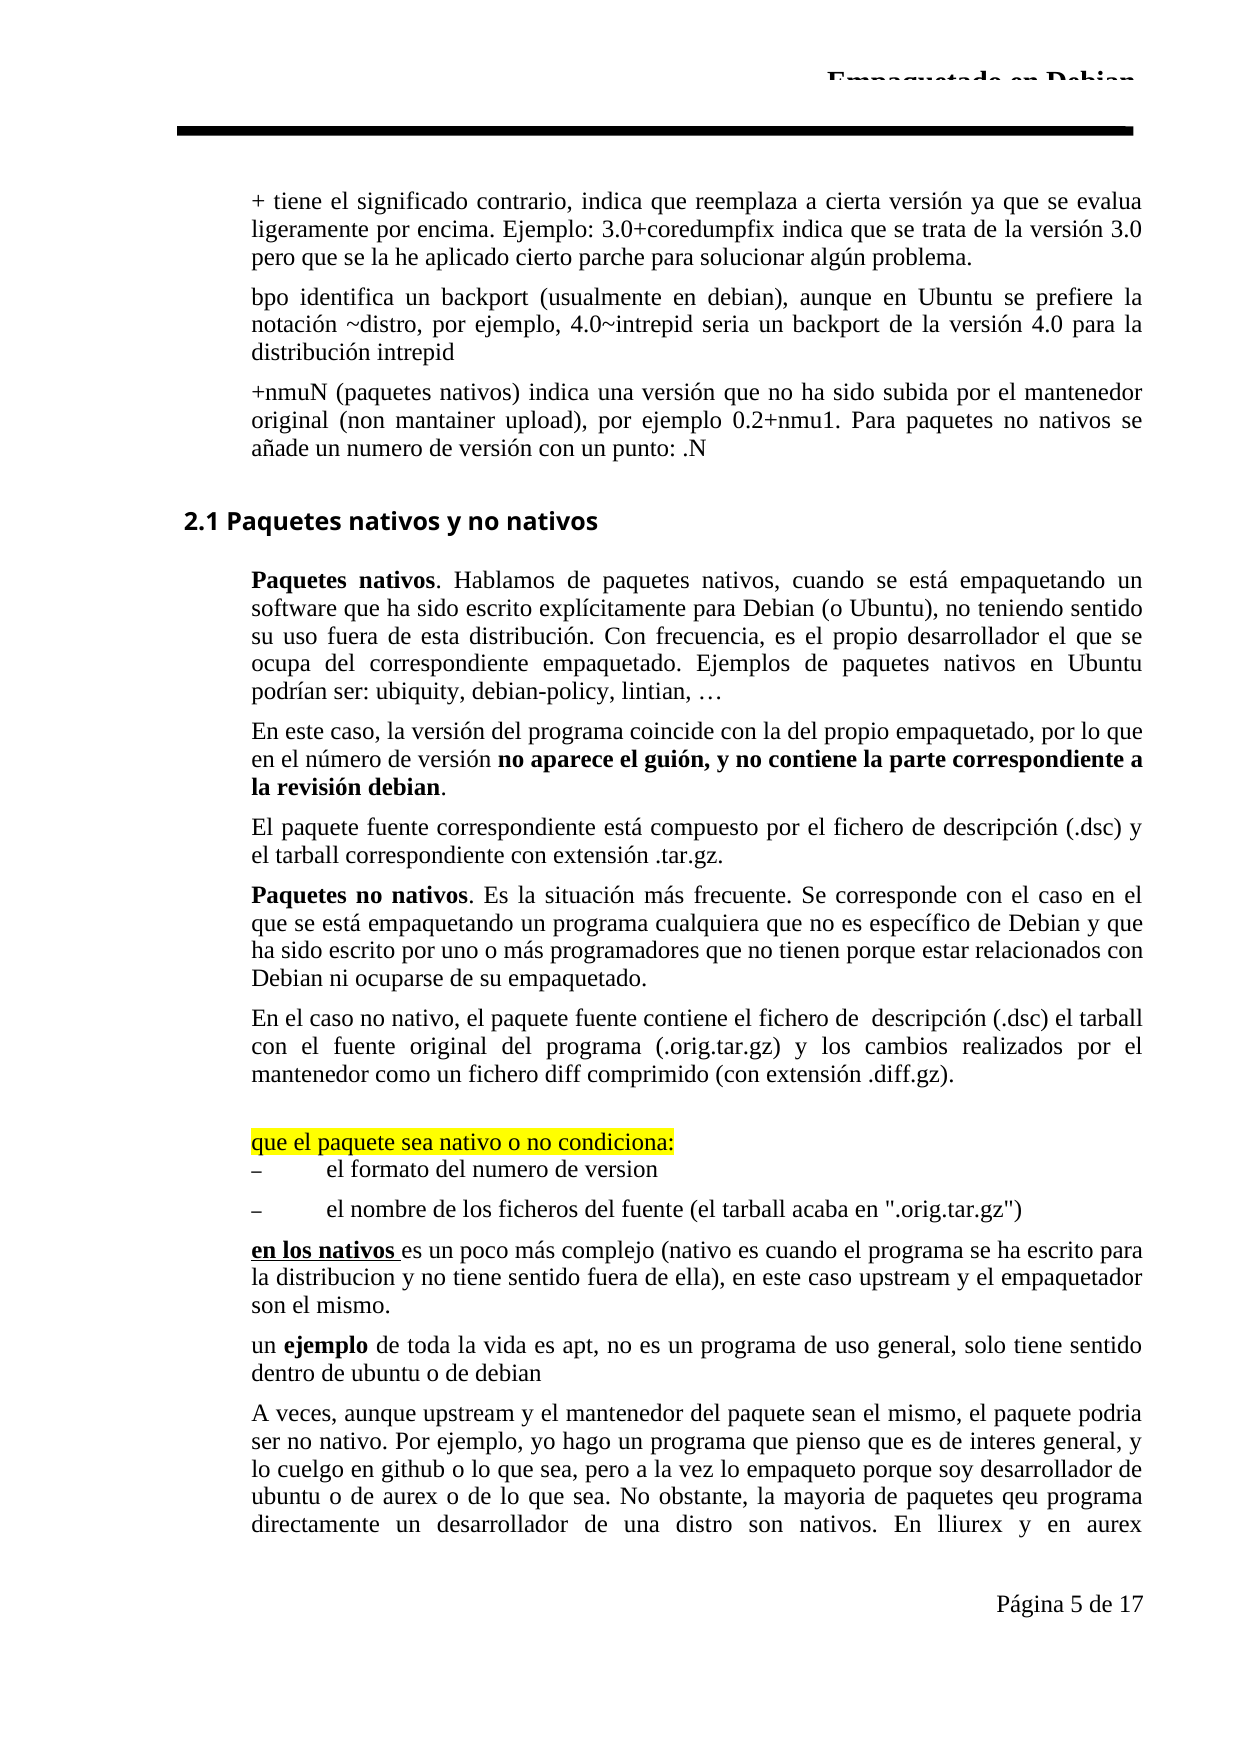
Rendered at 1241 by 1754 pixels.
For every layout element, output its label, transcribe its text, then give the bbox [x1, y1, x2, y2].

text + tiene el significado contrario, indica que reemplaza a cierta versión ya que se evalua ligeramente por encima. Ejemplo: 3.0+coredumpfix indica que se trata de la versión 3.0 pero que se la he aplicado cierto parche para solucionar algún problema. [251, 187, 1144, 270]
text bpo identifica un backport (usualmente en debian), aunque en Ubuntu se prefiere la notación ~distro, por ejemplo, 4.0~intrepid seria un backport de la versión 4.0 para la distribución intrepid [251, 283, 1144, 366]
text A veces, aunque upstream y el mantenedor del paquete sean el mismo, el paquete podria ser no nativo. Por ejemplo, yo hago un programa que pienso que es de interes general, y lo cuelgo en github o lo que sea, pero a la vez lo empaqueto porque soy desarrollador de ubuntu o de aurex o de lo que sea. No obstante, la mayoria de paquetes qeu programa directamente un desarrollador de una distro son nativos. En lliurex y en aurex [251, 1399, 1144, 1538]
subtitle Paquetes nativos y no nativos [177, 503, 1144, 537]
text +nmuN (paquetes nativos) indica una versión que no ha sido subida por el mantenedor original (non mantainer upload), por ejemplo 0.2+nmu1. Para paquetes no nativos se añade un numero de versión con un punto: .N [251, 378, 1144, 462]
list el nombre de los ficheros del fuente (el tarball acaba en ".orig.tar.gz") [251, 1196, 1144, 1223]
text que el paquete sea nativo o no condiciona: [251, 1128, 1144, 1155]
text En el caso no nativo, el paquete fuente contiene el fichero de descripción (.dsc) el tarball con el fuente original del programa (.orig.tar.gz) y los cambios realizados por el mantenedor como un fichero diff comprimido (con extensión .diff.gz). [251, 1004, 1144, 1087]
text Paquetes no nativos. Es la situación más frecuente. Se corresponde con el caso en el que se está empaquetando un programa cualquiera que no es específico de Debian y que ha sido escrito por uno o más programadores que no tienen porque estar relacionados con Debian ni ocuparse de su empaquetado. [251, 881, 1144, 992]
text El paquete fuente correspondiente está compuesto por el fichero de descripción (.dsc) y el tarball correspondiente con extensión .tar.gz. [251, 813, 1144, 868]
list el formato del numero de version [251, 1155, 1144, 1183]
text En este caso, la versión del programa coincide con la del propio empaquetado, por lo que en el número de versión no aparece el guión, y no contiene la parte correspondiente a la revisión debian. [251, 717, 1144, 801]
text Paquetes nativos. Hablamos de paquetes nativos, cuando se está empaquetando un software que ha sido escrito explícitamente para Debian (o Ubuntu), no teniendo sentido su uso fuera de esta distribución. Con frecuencia, es el propio desarrollador el que se ocupa del correspondiente empaquetado. Ejemplos de paquetes nativos en Ubuntu podrían ser: ubiquity, debian-policy, lintian, … [251, 566, 1144, 705]
text un ejemplo de toda la vida es apt, no es un programa de uso general, solo tiene sentido dentro de ubuntu o de debian [251, 1331, 1144, 1387]
text en los nativos es un poco más complejo (nativo es cuando el programa se ha escrito para la distribucion y no tiene sentido fuera de ella), en este caso upstream y el empaquetador son el mismo. [251, 1236, 1144, 1319]
